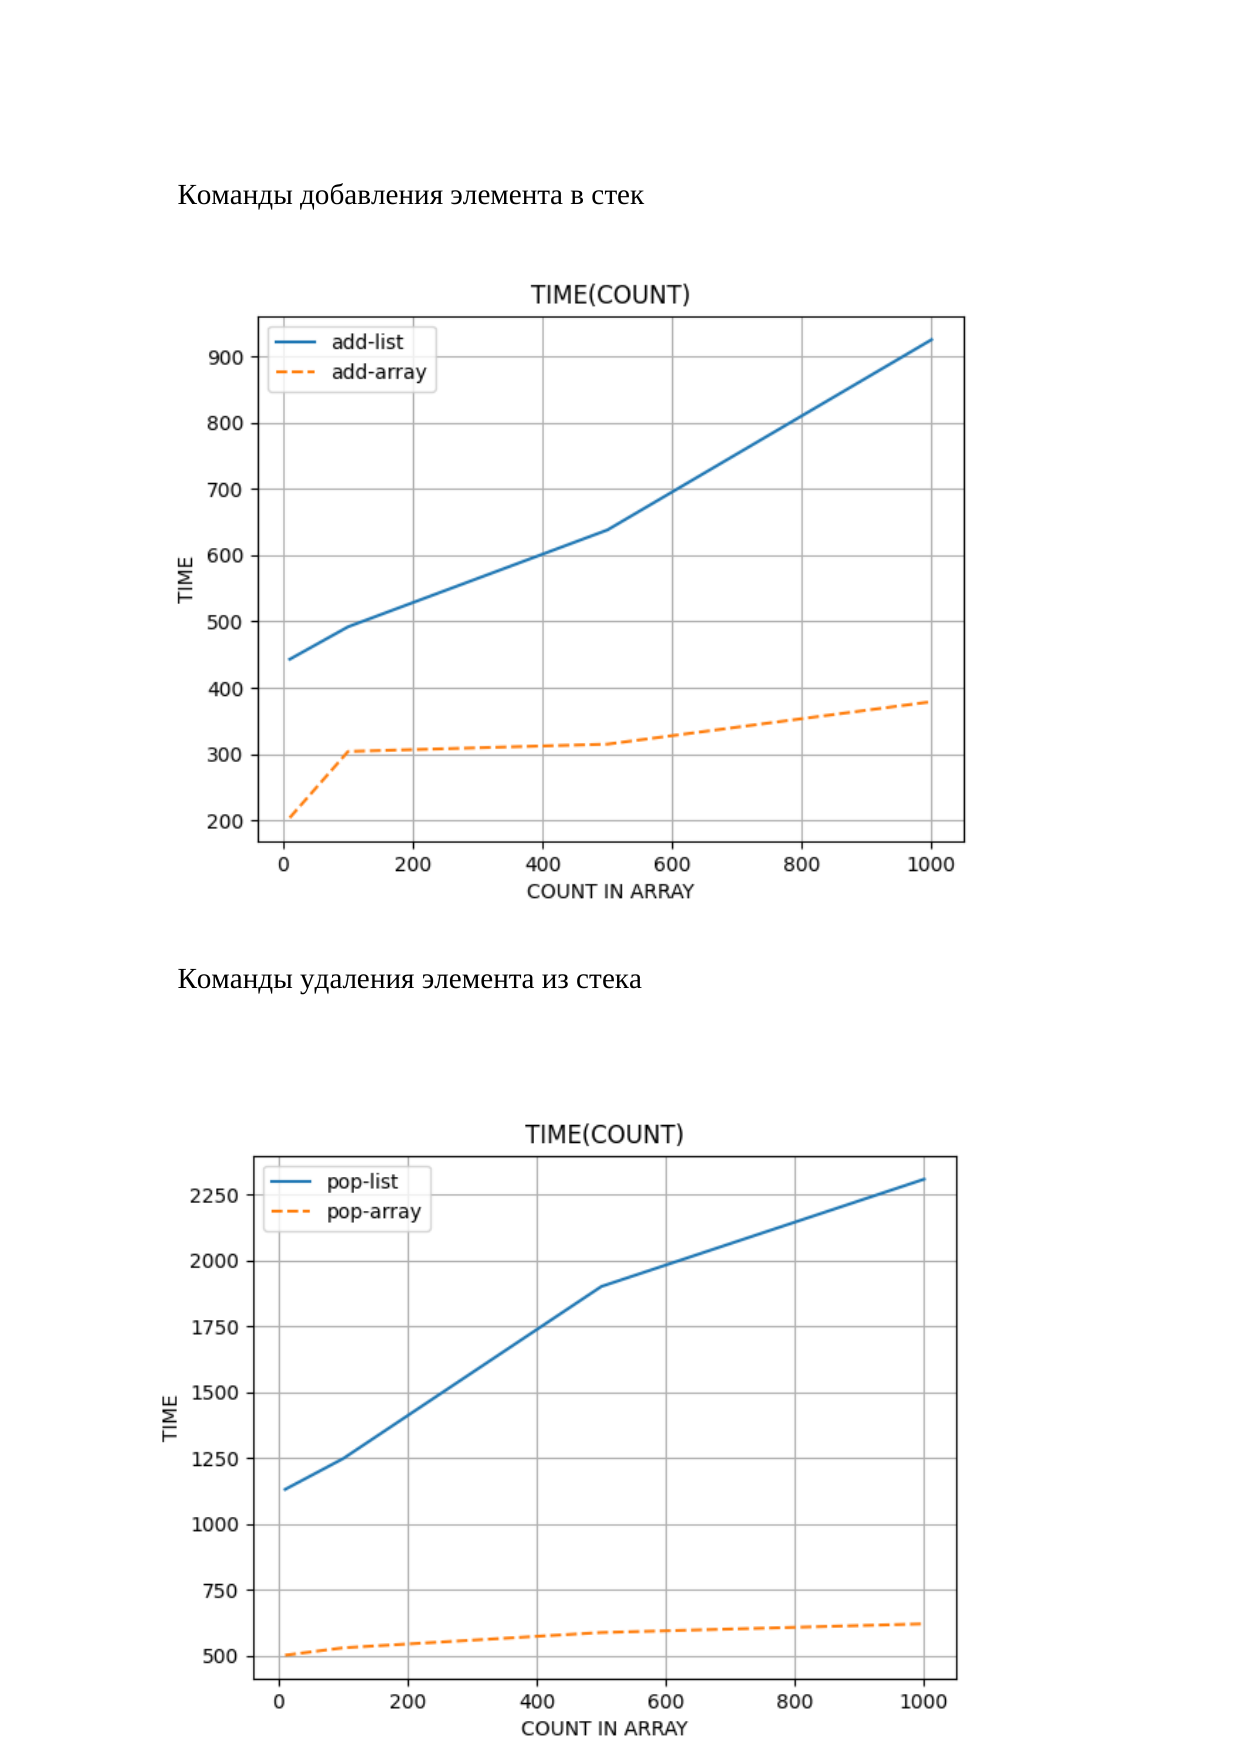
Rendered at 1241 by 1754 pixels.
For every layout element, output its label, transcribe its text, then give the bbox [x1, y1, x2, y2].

text Команды добавления элемента в стек [177, 177, 1152, 211]
picture [140, 1074, 1047, 1754]
picture [144, 234, 1055, 917]
text Команды удаления элемента из стека [177, 961, 1152, 994]
